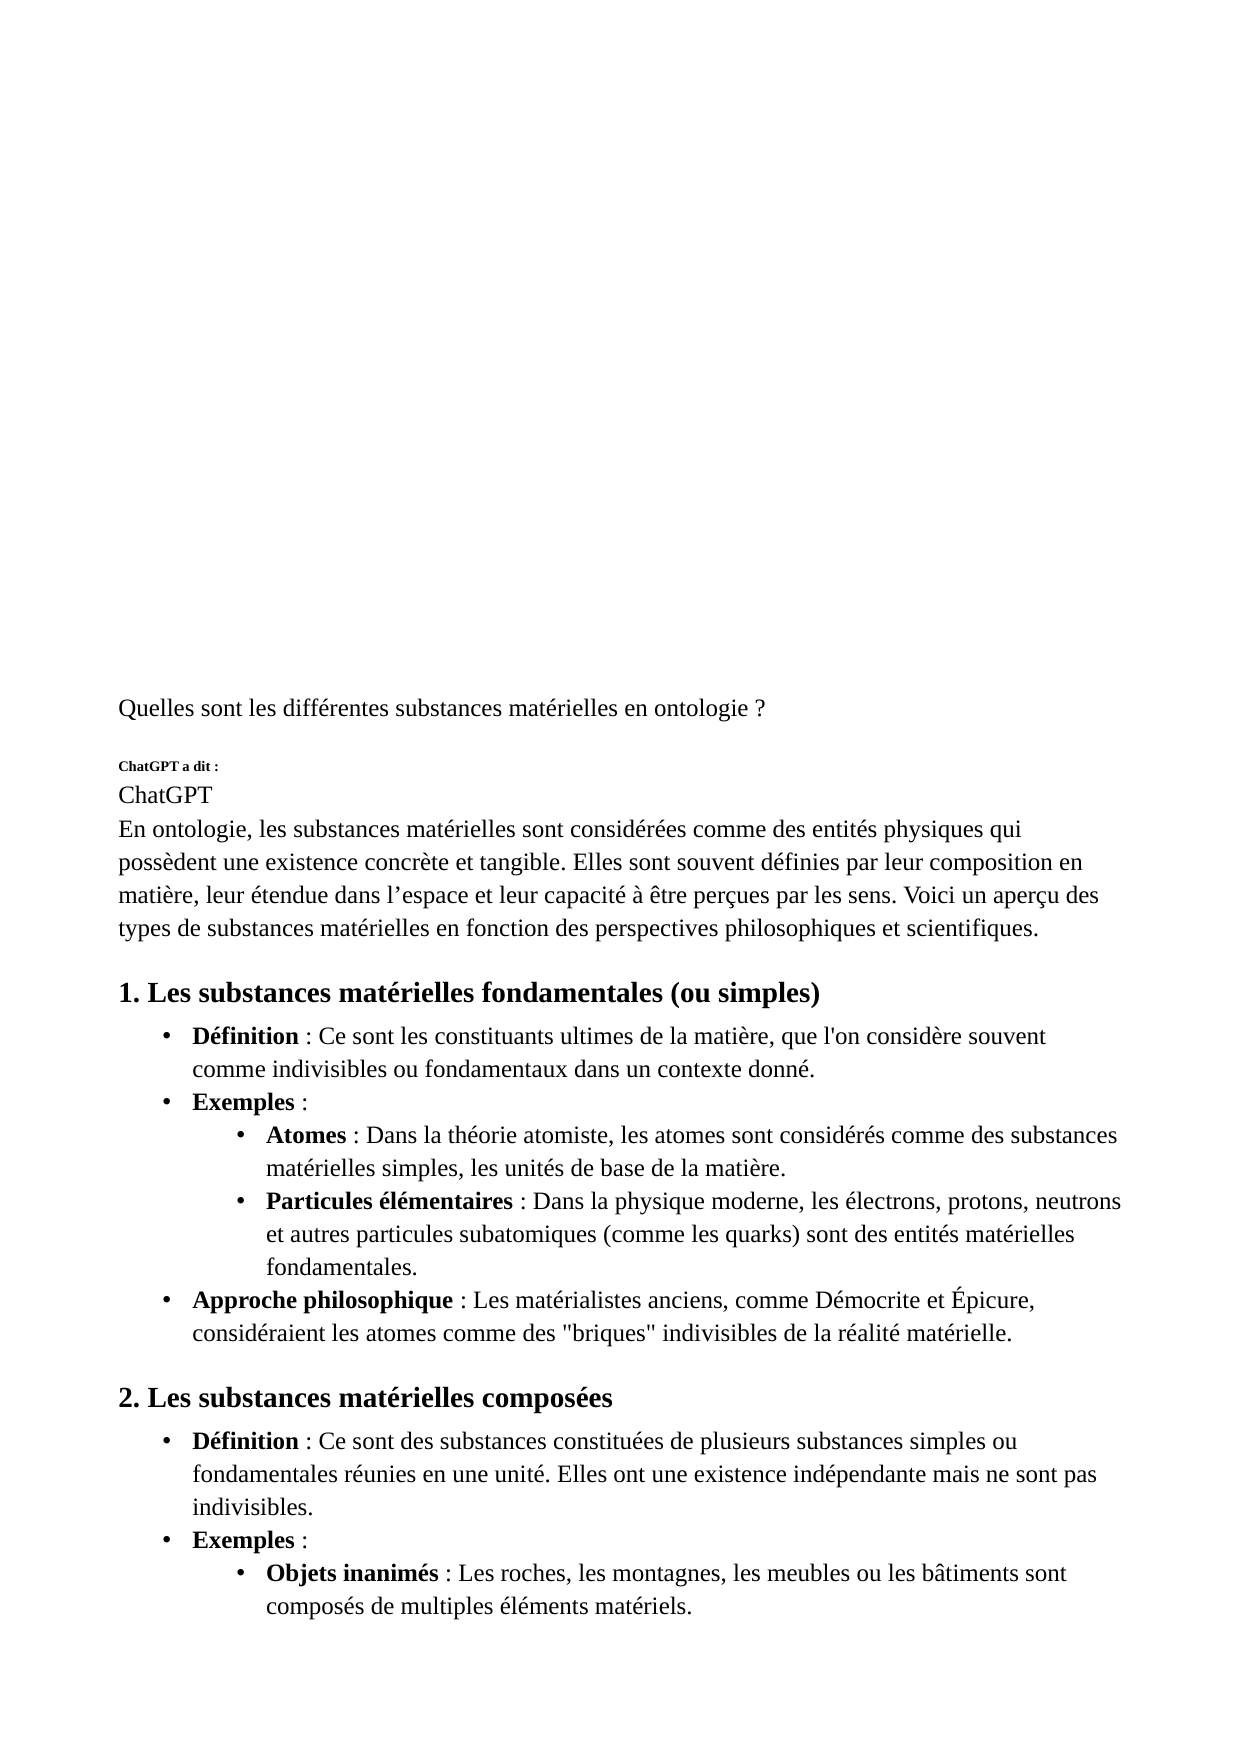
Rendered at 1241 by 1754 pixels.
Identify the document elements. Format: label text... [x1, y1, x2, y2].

list Exemples : [162, 1087, 1122, 1116]
list Approche philosophique : Les matérialistes anciens, comme Démocrite et Épicure, considéraient les atomes comme des "briques" indivisibles de la réalité matérielle. [162, 1285, 1122, 1347]
text En ontologie, les substances matérielles sont considérées comme des entités physiques qui possèdent une existence concrète et tangible. Elles sont souvent définies par leur composition en matière, leur étendue dans l’espace et leur capacité à être perçues par les sens. Voici un aperçu des types de substances matérielles en fonction des perspectives philosophiques et scientifiques. [118, 814, 1122, 941]
subtitle ChatGPT a dit : [118, 758, 1122, 774]
subtitle 1. Les substances matérielles fondamentales (ou simples) [118, 975, 1122, 1008]
list Exemples : [162, 1525, 1122, 1554]
list Atomes : Dans la théorie atomiste, les atomes sont considérés comme des substances matérielles simples, les unités de base de la matière. [236, 1120, 1122, 1182]
list Objets inanimés : Les roches, les montagnes, les meubles ou les bâtiments sont composés de multiples éléments matériels. [236, 1558, 1122, 1620]
text Quelles sont les différentes substances matérielles en ontologie ? [118, 693, 1122, 722]
text ChatGPT [118, 781, 1122, 809]
subtitle 2. Les substances matérielles composées [118, 1380, 1122, 1414]
list Particules élémentaires : Dans la physique moderne, les électrons, protons, neutrons et autres particules subatomiques (comme les quarks) sont des entités matérielles fondamentales. [236, 1186, 1122, 1281]
list Définition : Ce sont des substances constituées de plusieurs substances simples ou fondamentales réunies en une unité. Elles ont une existence indépendante mais ne sont pas indivisibles. [162, 1426, 1122, 1521]
list Définition : Ce sont les constituants ultimes de la matière, que l'on considère souvent comme indivisibles ou fondamentaux dans un contexte donné. [162, 1021, 1122, 1083]
